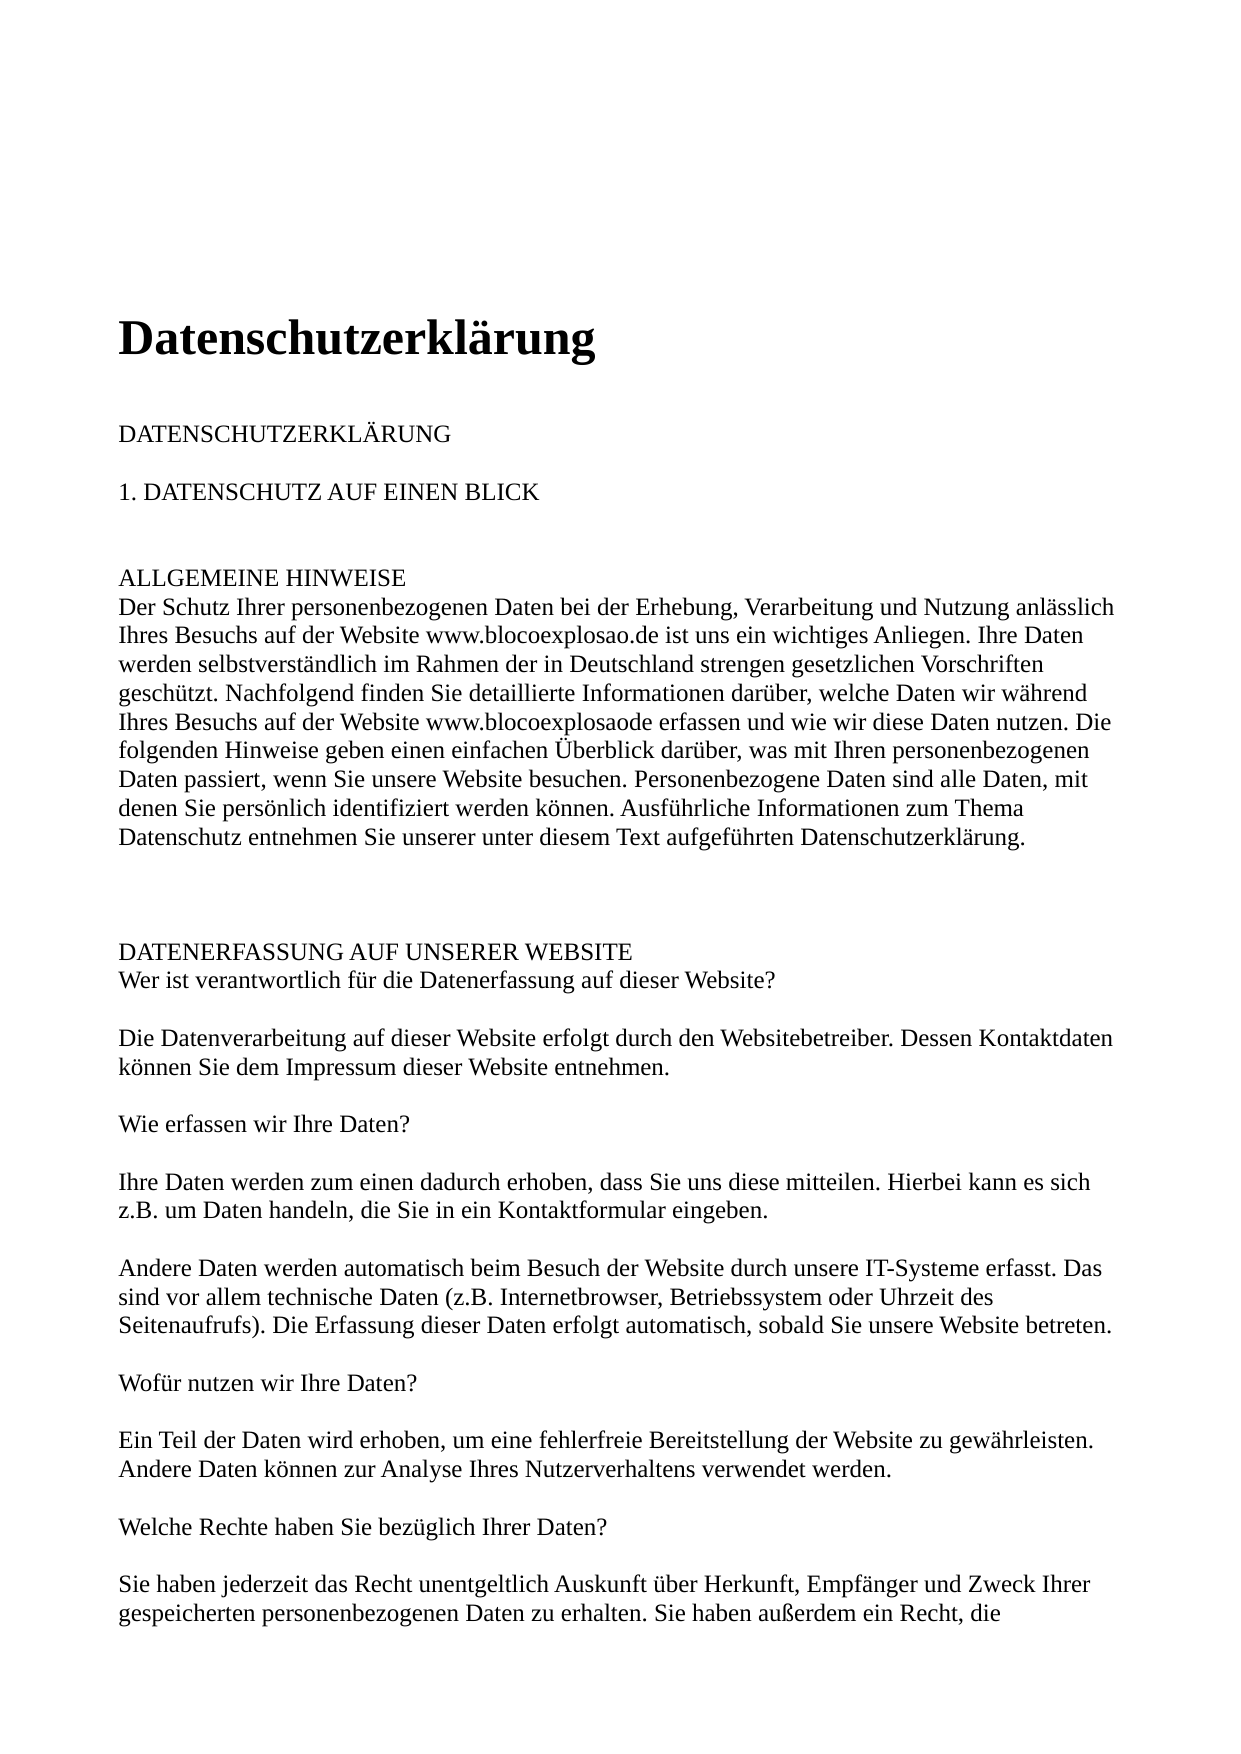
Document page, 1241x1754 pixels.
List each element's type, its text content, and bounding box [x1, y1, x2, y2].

text DATENSCHUTZERKLÄRUNG 1. DATENSCHUTZ AUF EINEN BLICK ALLGEMEINE HINWEISE Der Schutz Ihrer personenbezogenen Daten bei der Erhebung, Verarbeitung und Nutzung anlässlich Ihres Besuchs auf der Website www.blocoexplosao.de ist uns ein wichtiges Anliegen. Ihre Daten werden selbstverständlich im Rahmen der in Deutschland strengen gesetzlichen Vorschriften geschützt. Nachfolgend finden Sie detaillierte Informationen darüber, welche Daten wir während Ihres Besuchs auf der Website www.blocoexplosaode erfassen und wie wir diese Daten nutzen. Die folgenden Hinweise geben einen einfachen Überblick darüber, was mit Ihren personenbezogenen Daten passiert, wenn Sie unsere Website besuchen. Personenbezogene Daten sind alle Daten, mit denen Sie persönlich identifiziert werden können. Ausführliche Informationen zum Thema Datenschutz entnehmen Sie unserer unter diesem Text aufgeführten Datenschutzerklärung. DATENERFASSUNG AUF UNSERER WEBSITE Wer ist verantwortlich für die Datenerfassung auf dieser Website? Die Datenverarbeitung auf dieser Website erfolgt durch den Websitebetreiber. Dessen Kontaktdaten können Sie dem Impressum dieser Website entnehmen. Wie erfassen wir Ihre Daten? Ihre Daten werden zum einen dadurch erhoben, dass Sie uns diese mitteilen. Hierbei kann es sich z.B. um Daten handeln, die Sie in ein Kontaktformular eingeben. Andere Daten werden automatisch beim Besuch der Website durch unsere IT-Systeme erfasst. Das sind vor allem technische Daten (z.B. Internetbrowser, Betriebssystem oder Uhrzeit des Seitenaufrufs). Die Erfassung dieser Daten erfolgt automatisch, sobald Sie unsere Website betreten. Wofür nutzen wir Ihre Daten? Ein Teil der Daten wird erhoben, um eine fehlerfreie Bereitstellung der Website zu gewährleisten. Andere Daten können zur Analyse Ihres Nutzerverhaltens verwendet werden. Welche Rechte haben Sie bezüglich Ihrer Daten? Sie haben jederzeit das Recht unentgeltlich Auskunft über Herkunft, Empfänger und Zweck Ihrer gespeicherten personenbezogenen Daten zu erhalten. Sie haben außerdem ein Recht, die [118, 419, 1122, 1627]
subtitle Datenschutzerklärung [118, 308, 1122, 366]
